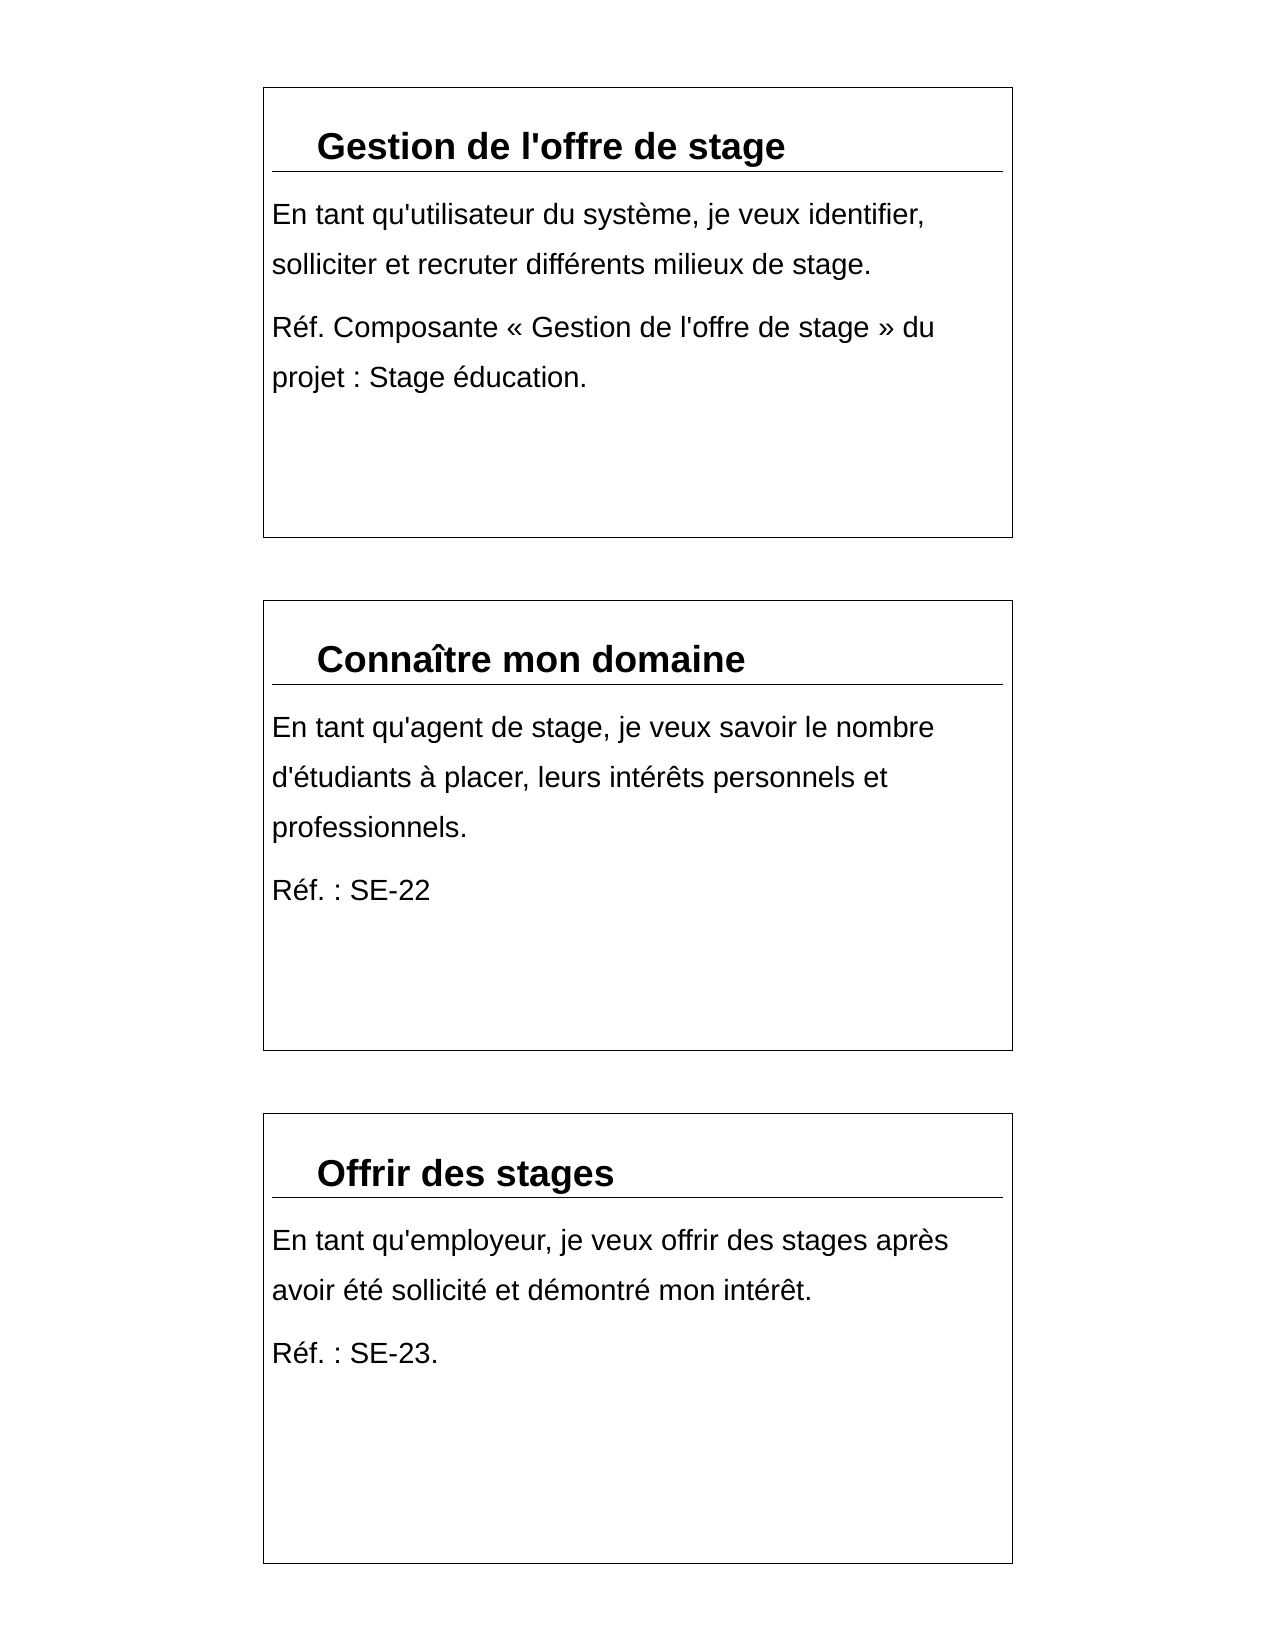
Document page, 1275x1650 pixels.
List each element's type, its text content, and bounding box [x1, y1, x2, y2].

text En tant qu'agent de stage, je veux savoir le nombre d'étudiants à placer, leurs intérêts personnels et professionnels. [272, 710, 1003, 844]
text Réf. : SE-23. [272, 1336, 1003, 1369]
subtitle Connaître mon domaine [272, 634, 1003, 684]
text Réf. : SE-22 [272, 873, 1003, 907]
text Réf. Composante « Gestion de l'offre de stage » du projet : Stage éducation. [272, 310, 1003, 394]
subtitle Offrir des stages [272, 1148, 1003, 1197]
text En tant qu'utilisateur du système, je veux identifier, solliciter et recruter différents milieux de stage. [272, 197, 1003, 281]
text En tant qu'employeur, je veux offrir des stages après avoir été sollicité et démontré mon intérêt. [272, 1223, 1003, 1307]
subtitle Gestion de l'offre de stage [272, 121, 1003, 171]
